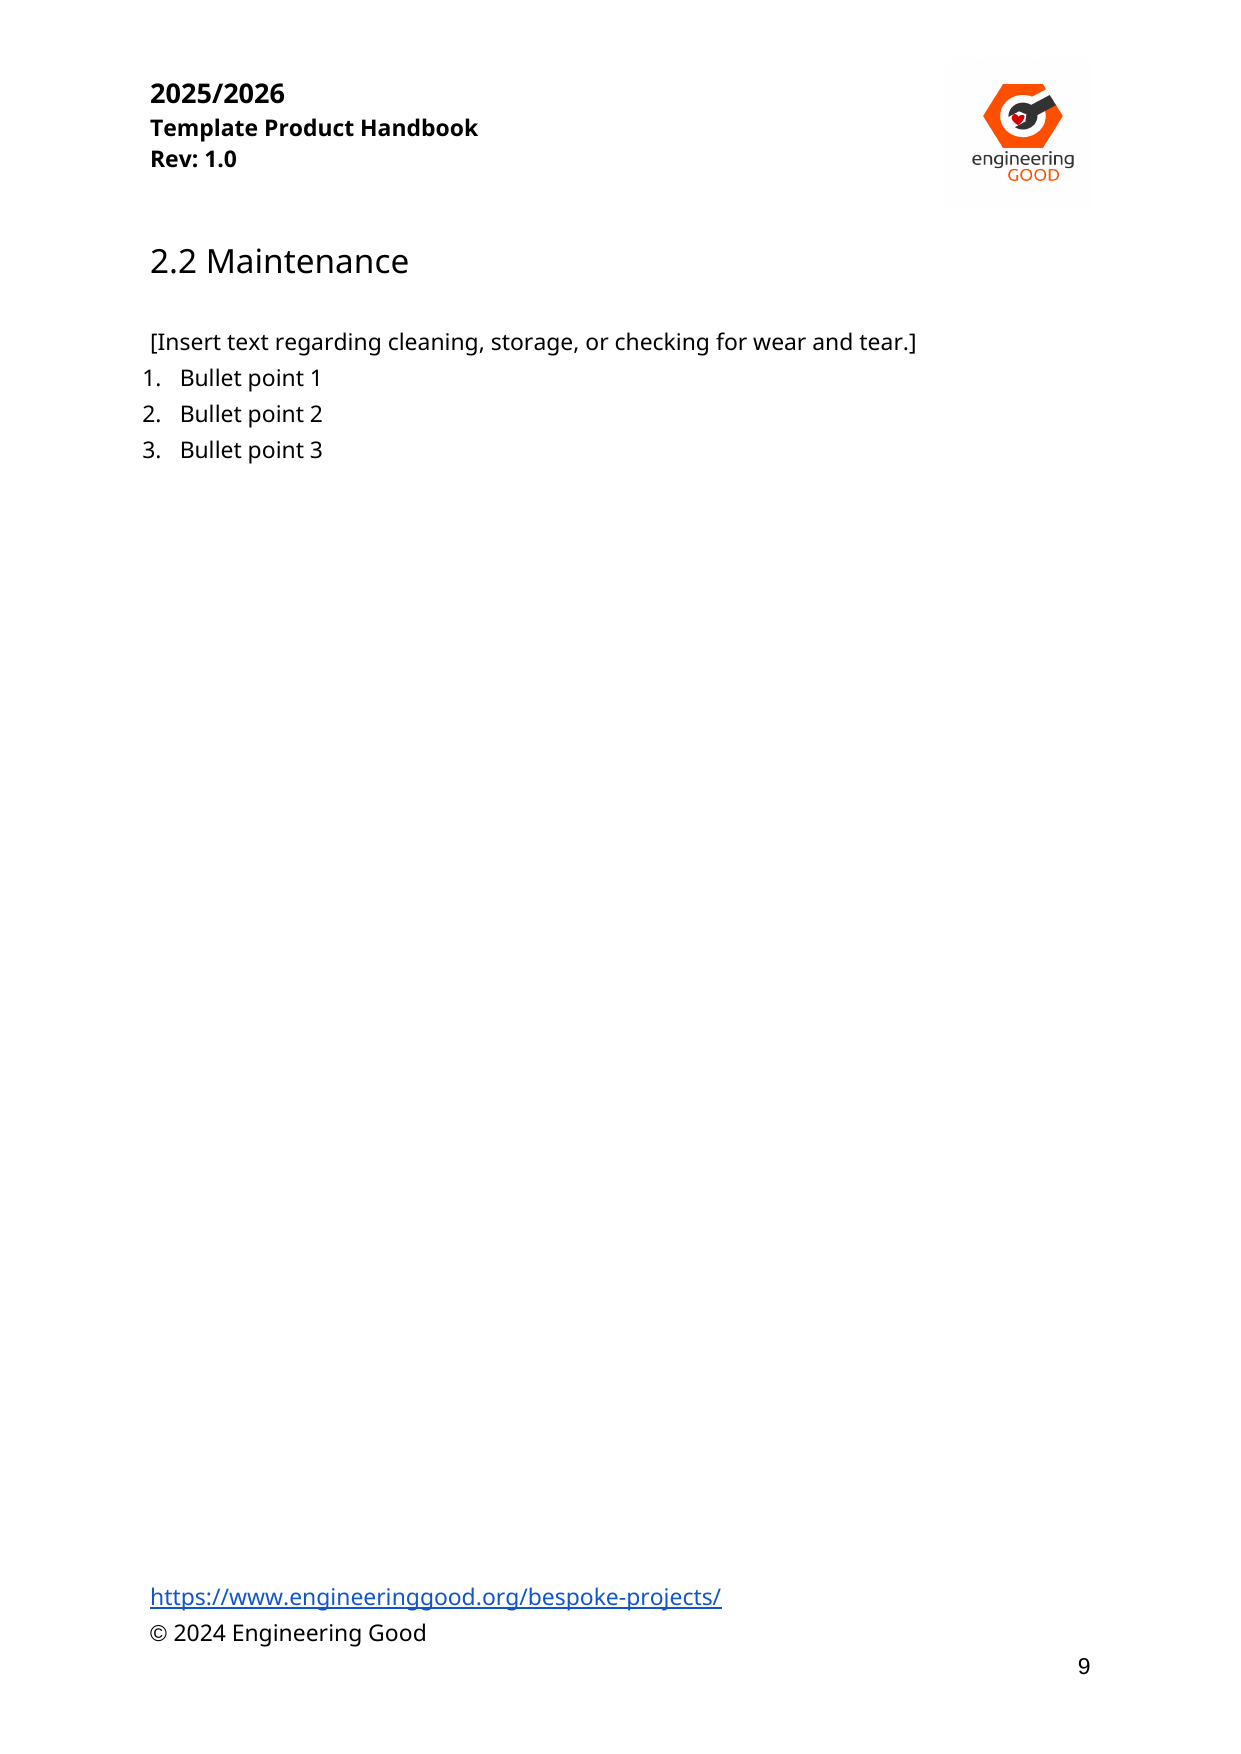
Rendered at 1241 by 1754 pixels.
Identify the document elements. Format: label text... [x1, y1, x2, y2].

list Bullet point 2 [142, 398, 1090, 429]
list Bullet point 1 [142, 362, 1090, 393]
picture [945, 59, 1093, 207]
subtitle 2.2 Maintenance [150, 238, 1090, 284]
list Bullet point 3 [142, 434, 1090, 465]
text [Insert text regarding cleaning, storage, or checking for wear and tear.] [150, 326, 1090, 358]
